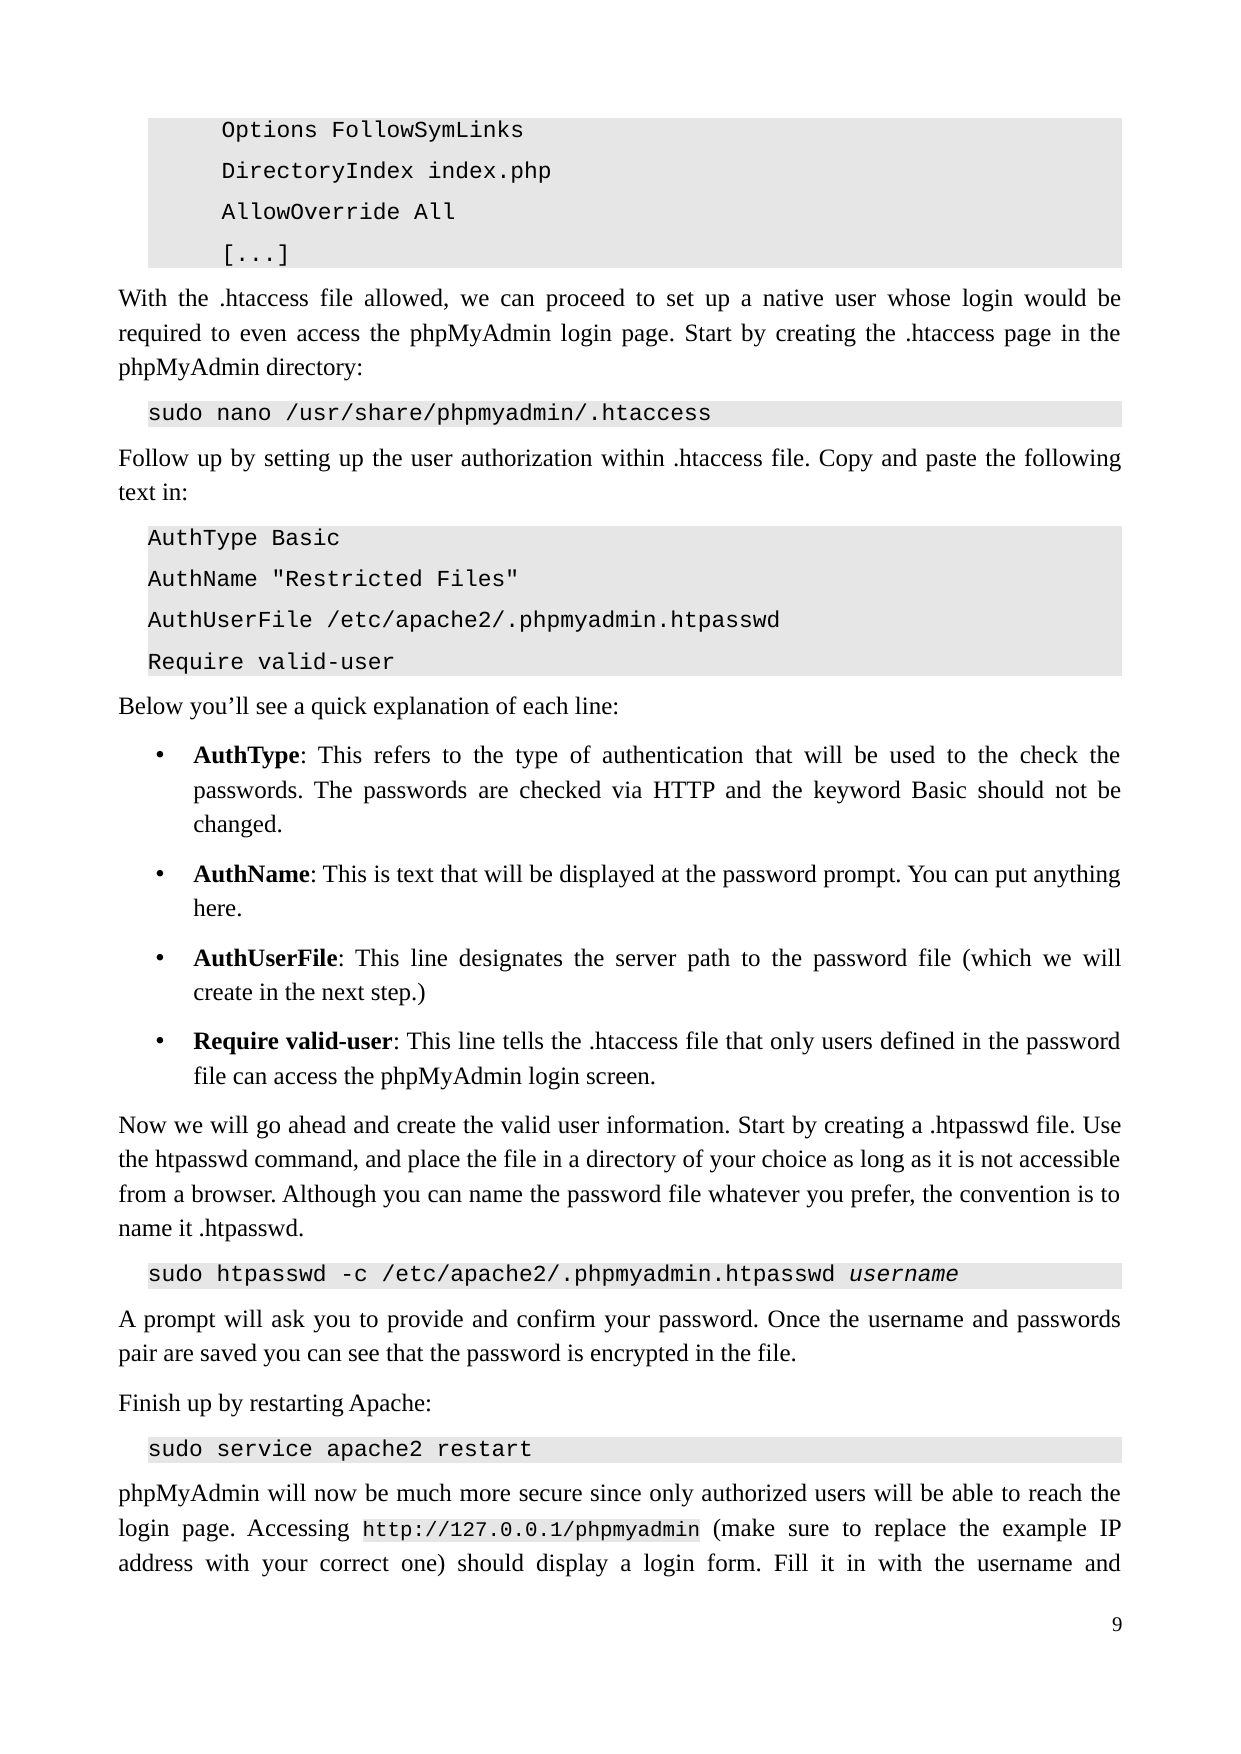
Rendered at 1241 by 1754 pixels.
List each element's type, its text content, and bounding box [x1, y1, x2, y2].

text Require valid-user [148, 650, 1122, 676]
list AuthType: This refers to the type of authentication that will be used to the check the passwords. The passwords are checked via HTTP and the keyword Basic should not be changed. [156, 741, 1122, 838]
text sudo nano /usr/share/phpmyadmin/.htaccess [148, 401, 1122, 427]
text AllowOverride All [148, 201, 1122, 227]
text Follow up by setting up the user authorization within .htaccess file. Copy and paste the following text in: [118, 443, 1122, 506]
list AuthUserFile: This line designates the server path to the password file (which we will create in the next step.) [156, 943, 1122, 1006]
text [...] [148, 242, 1122, 268]
text AuthName "Restricted Files" [148, 568, 1122, 593]
text Now we will go ahead and create the valid user information. Start by creating a .htpasswd file. Use the htpasswd command, and place the file in a directory of your choice as long as it is not accessible from a browser. Although you can name the password file whatever you prefer, the convention is to name it .htpasswd. [118, 1110, 1122, 1242]
text AuthType Basic [148, 526, 1122, 552]
text sudo service apache2 restart [148, 1437, 1122, 1463]
text phpMyAdmin will now be much more secure since only authorized users will be able to reach the login page. Accessing http://127.0.0.1/phpmyadmin (make sure to replace the example IP address with your correct one) should display a login form. Fill it in with the username and [118, 1478, 1122, 1577]
text DirectoryIndex index.php [148, 159, 1122, 185]
text Options FollowSymLinks [148, 118, 1122, 144]
text With the .htaccess file allowed, we can proceed to set up a native user whose login would be required to even access the phpMyAdmin login page. Start by creating the .htaccess page in the phpMyAdmin directory: [118, 283, 1122, 381]
list AuthName: This is text that will be displayed at the password prompt. You can put anything here. [156, 859, 1122, 922]
text sudo htpasswd -c /etc/apache2/.phpmyadmin.htpasswd username [148, 1263, 1122, 1289]
text A prompt will ask you to provide and confirm your password. Once the username and passwords pair are saved you can see that the password is encrypted in the file. [118, 1304, 1122, 1367]
text Below you’ll see a quick explanation of each line: [118, 691, 1122, 720]
text AuthUserFile /etc/apache2/.phpmyadmin.htpasswd [148, 609, 1122, 635]
list Require valid-user: This line tells the .htaccess file that only users defined in the password file can access the phpMyAdmin login screen. [156, 1026, 1122, 1089]
text Finish up by restarting Apache: [118, 1388, 1122, 1417]
